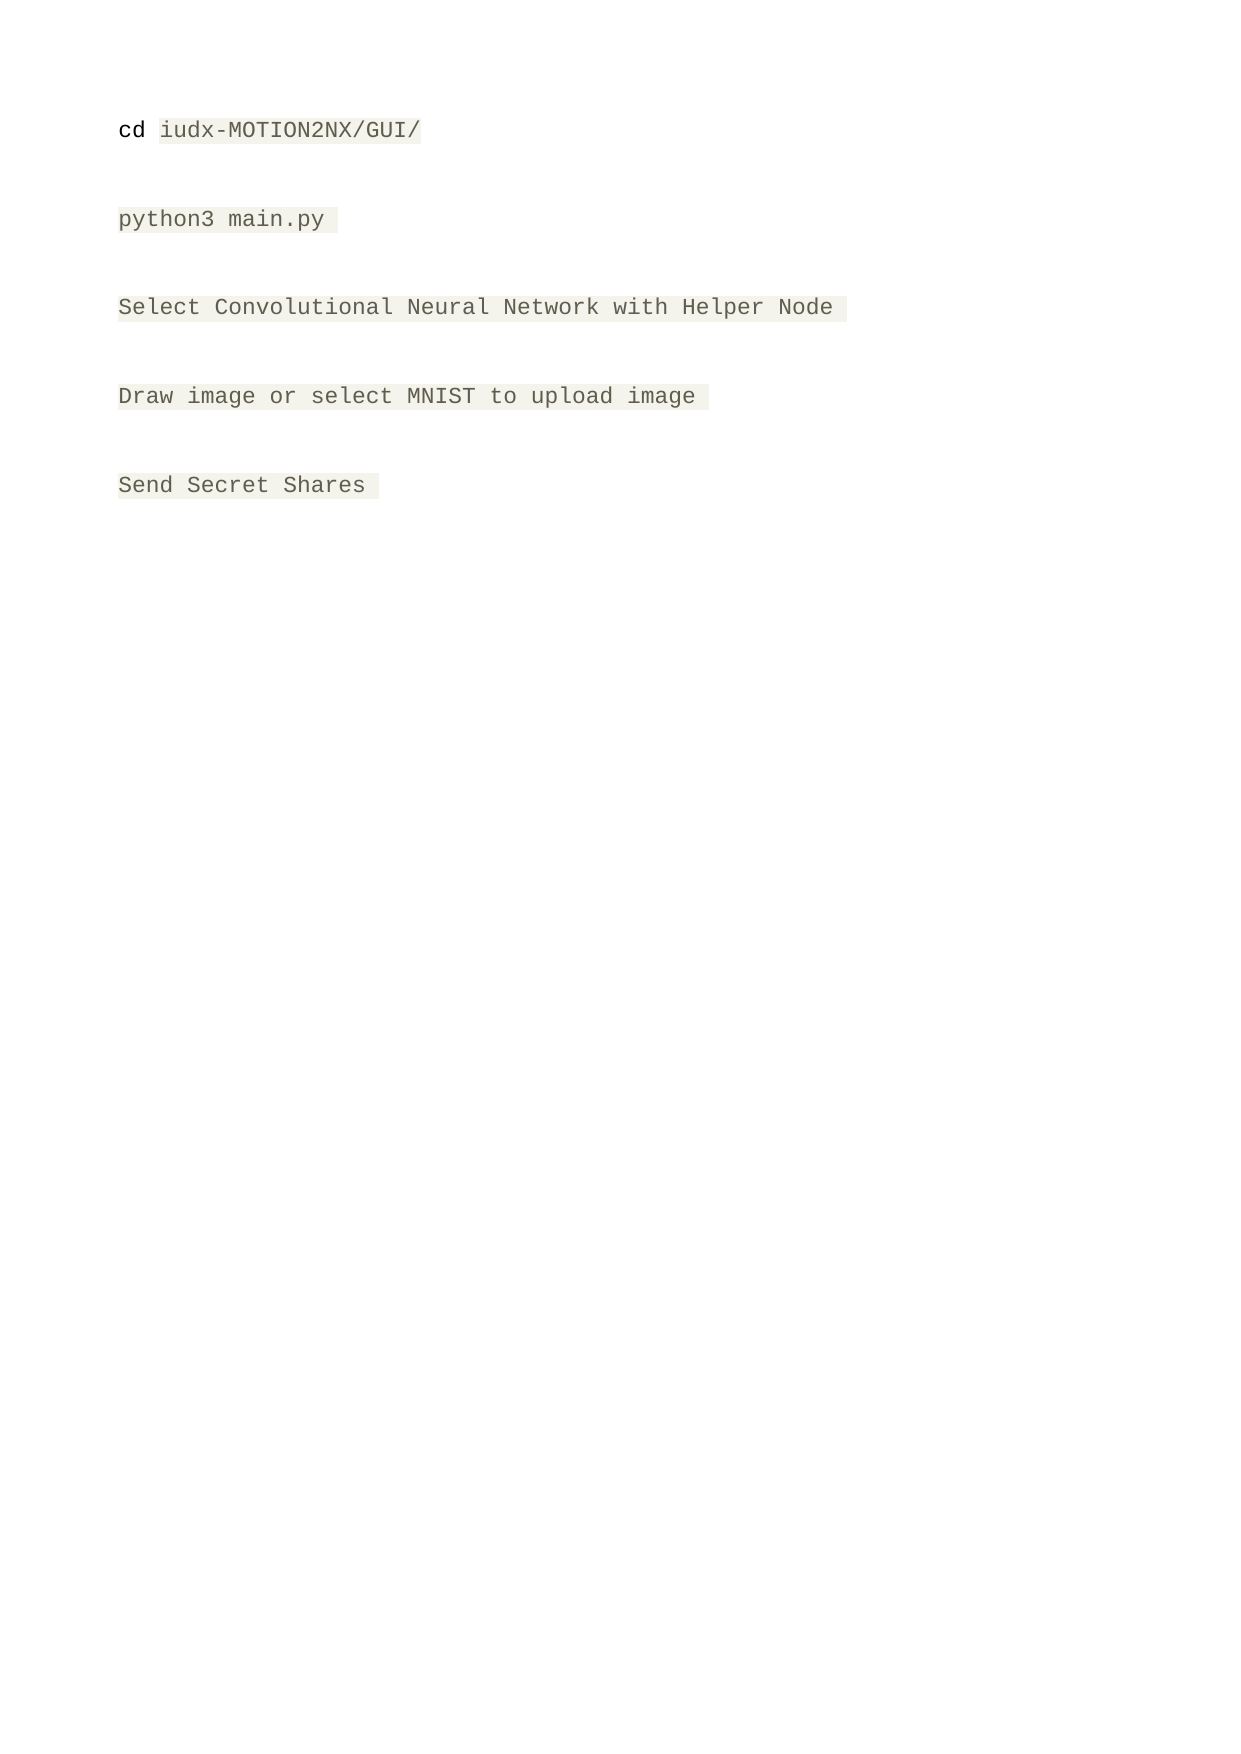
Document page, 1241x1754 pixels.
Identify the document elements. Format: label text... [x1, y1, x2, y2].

text cd iudx-MOTION2NX/GUI/ [118, 118, 1122, 144]
text Send Secret Shares [118, 473, 1122, 499]
text Select Convolutional Neural Network with Helper Node [118, 296, 1122, 322]
text python3 main.py [118, 207, 1122, 233]
text Draw image or select MNIST to upload image [118, 384, 1122, 410]
